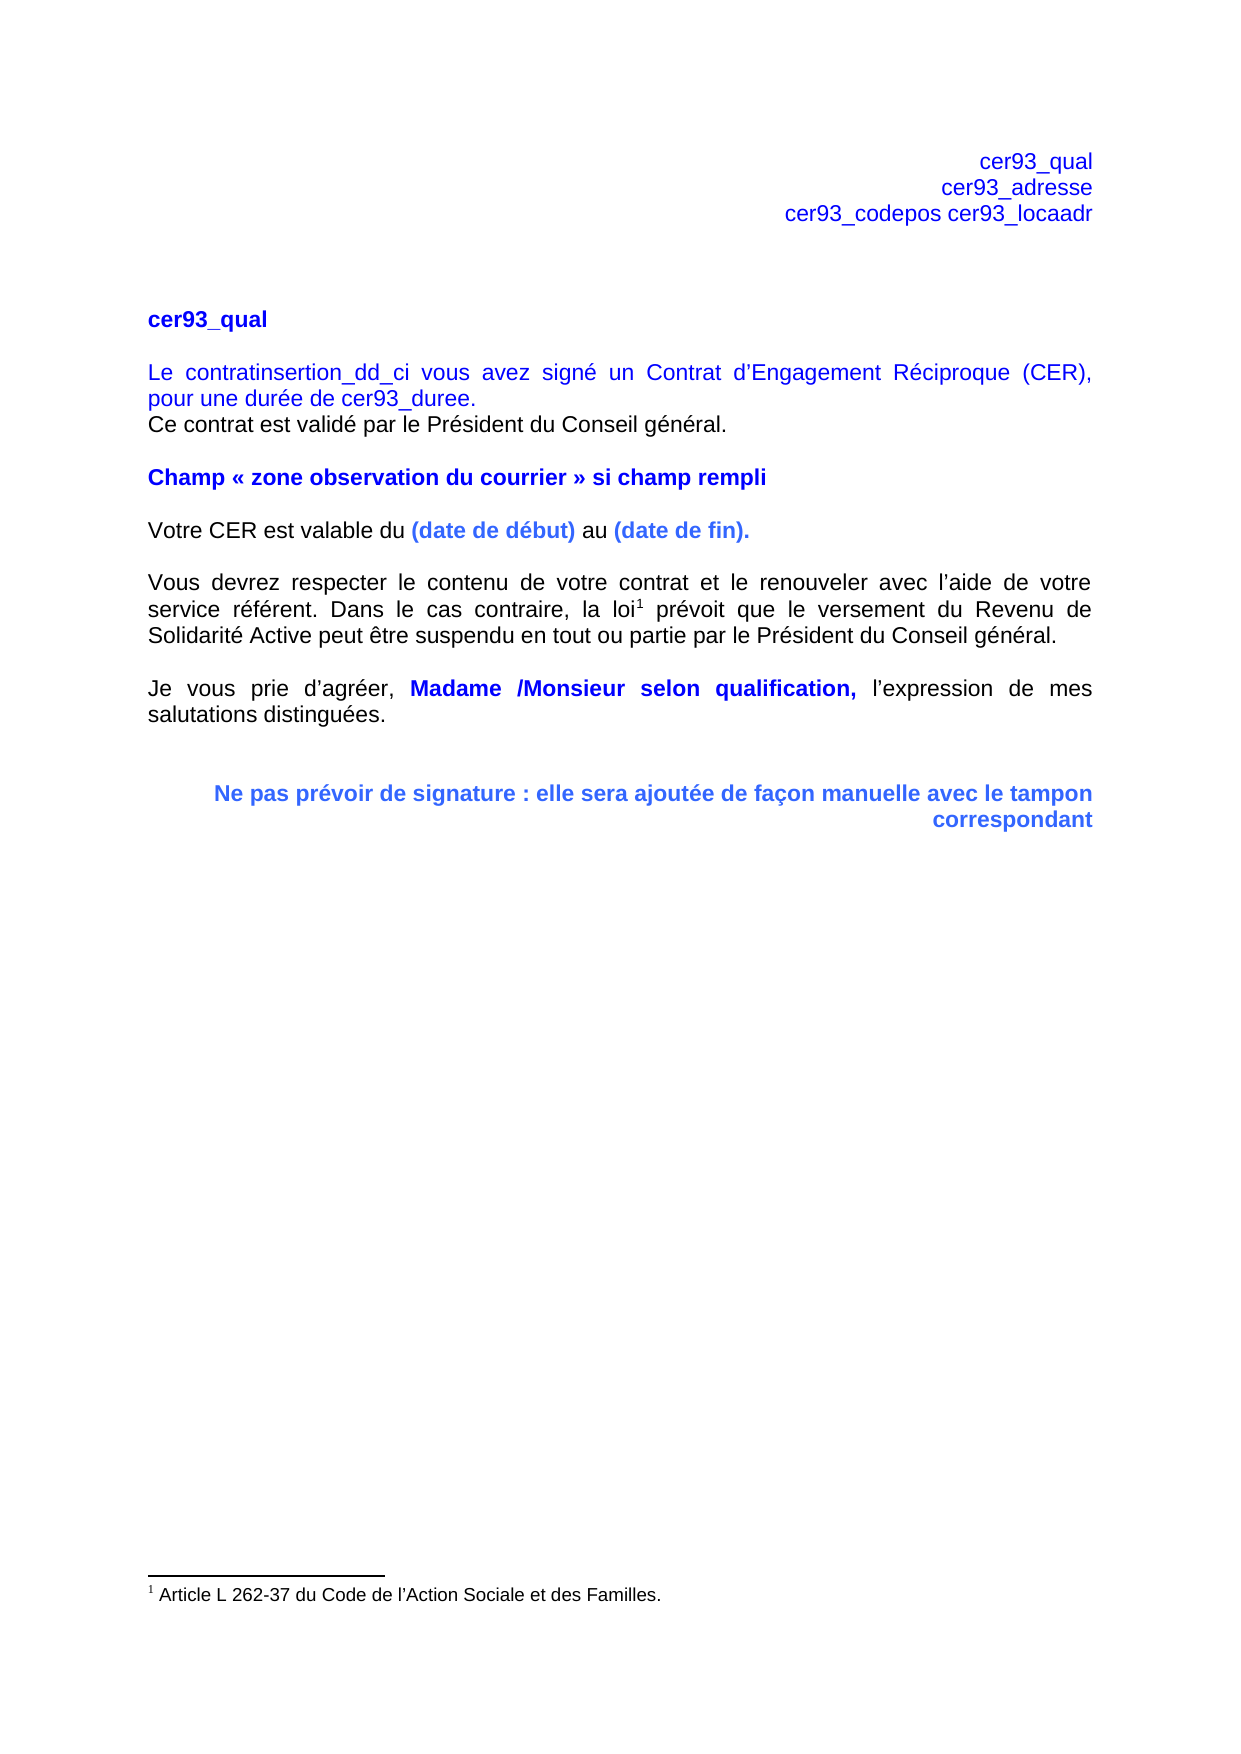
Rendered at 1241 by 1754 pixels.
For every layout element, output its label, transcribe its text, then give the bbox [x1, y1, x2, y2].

text cer93_qual [148, 148, 1093, 174]
text Article L 262-37 du Code de l’Action Sociale et des Familles. [148, 1582, 1093, 1606]
text Le contratinsertion_dd_ci vous avez signé un Contrat d’Engagement Réciproque (CER), pour une durée de cer93_duree. [148, 358, 1093, 411]
text Je vous prie d’agréer, Madame /Monsieur selon qualification, l’expression de mes salutations distinguées. [148, 675, 1093, 727]
text cer93_codepos cer93_locaadr [148, 200, 1093, 227]
text Champ « zone observation du courrier » si champ rempli [148, 464, 1093, 490]
text cer93_adresse [148, 174, 1093, 200]
text cer93_qual [148, 306, 1093, 332]
text Ce contrat est validé par le Président du Conseil général. [148, 411, 1093, 437]
text Vous devrez respecter le contenu de votre contrat et le renouveler avec l’aide de votre service référent. Dans le cas contraire, la loi prévoit que le versement du Revenu de Solidarité Active peut être suspendu en tout ou partie par le Président du Conseil général. [148, 569, 1093, 648]
text Ne pas prévoir de signature : elle sera ajoutée de façon manuelle avec le tampon correspondant [148, 780, 1093, 833]
text Votre CER est valable du (date de début) au (date de fin). [148, 517, 1093, 543]
